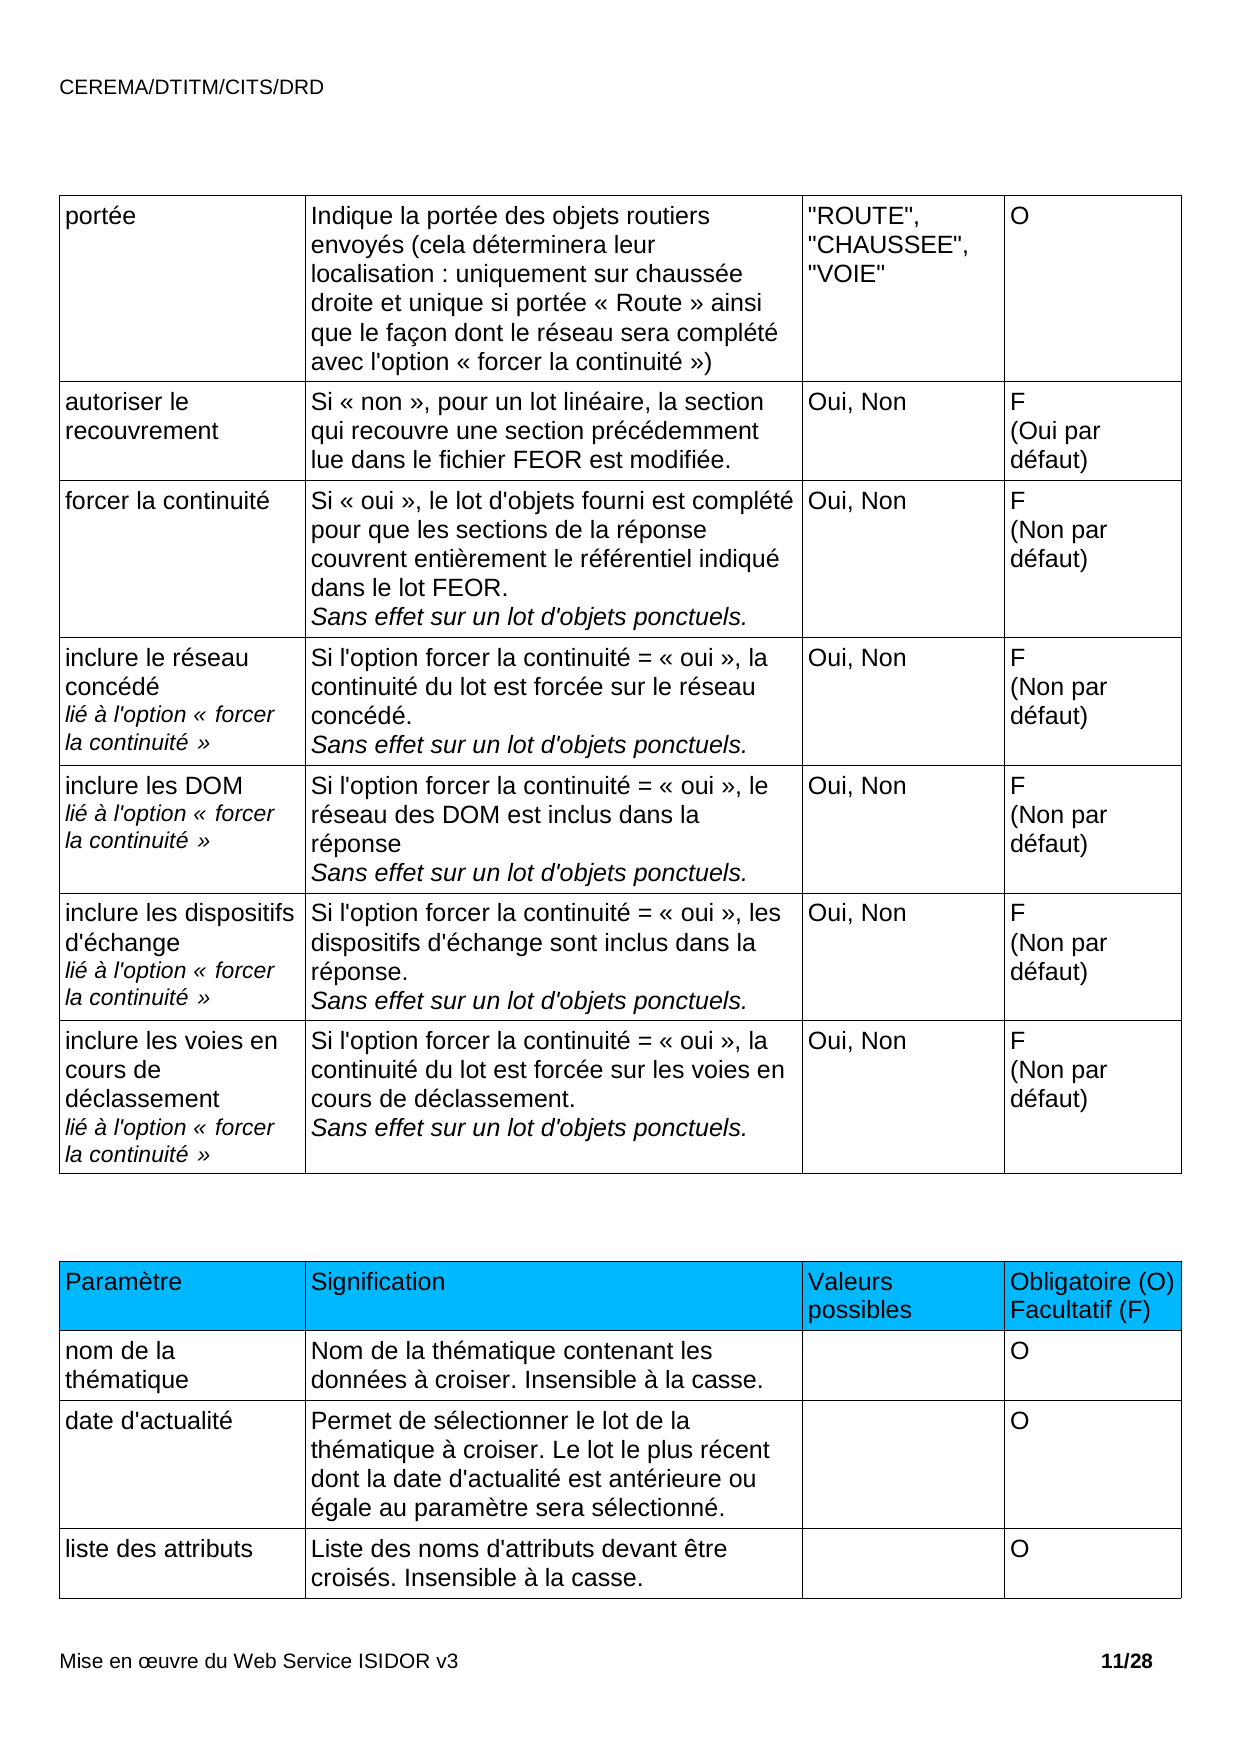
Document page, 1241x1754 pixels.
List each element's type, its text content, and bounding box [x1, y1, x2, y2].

table_cell F (Non par défaut) [1005, 481, 1181, 637]
table_cell Oui, Non [803, 638, 1004, 765]
table_cell O [1005, 1401, 1181, 1528]
table_cell date d'actualité [60, 1401, 305, 1528]
table_cell [803, 1529, 1004, 1597]
table_cell Si « oui », le lot d'objets fourni est complété pour que les sections de la réponse couvrent entièrement le référentiel indiqué dans le lot FEOR. Sans effet sur un lot d'objets ponctuels. [306, 481, 802, 637]
table_cell inclure le réseau concédé lié à l'option « forcer la continuité » [60, 638, 305, 765]
table_cell F (Oui par défaut) [1005, 382, 1181, 480]
table_cell nom de la thématique [60, 1331, 305, 1400]
table_cell F (Non par défaut) [1005, 1021, 1181, 1173]
table_cell liste des attributs [60, 1529, 305, 1597]
table_cell O [1005, 1331, 1181, 1400]
table_header Paramètre [60, 1262, 305, 1330]
table_cell [803, 1401, 1004, 1528]
table_header Valeurs possibles [803, 1262, 1004, 1330]
table_cell Si l'option forcer la continuité = « oui », la continuité du lot est forcée sur le réseau concédé. Sans effet sur un lot d'objets ponctuels. [306, 638, 802, 765]
table_cell Si l'option forcer la continuité = « oui », les dispositifs d'échange sont inclus dans la réponse. Sans effet sur un lot d'objets ponctuels. [306, 894, 802, 1020]
table_cell "ROUTE", "CHAUSSEE", "VOIE" [803, 196, 1004, 381]
table_cell Si l'option forcer la continuité = « oui », la continuité du lot est forcée sur les voies en cours de déclassement. Sans effet sur un lot d'objets ponctuels. [306, 1021, 802, 1173]
table_cell F (Non par défaut) [1005, 894, 1181, 1020]
table_cell Si l'option forcer la continuité = « oui », le réseau des DOM est inclus dans la réponse Sans effet sur un lot d'objets ponctuels. [306, 766, 802, 892]
table_cell F (Non par défaut) [1005, 766, 1181, 892]
table_cell [803, 1331, 1004, 1400]
table_cell inclure les DOM lié à l'option « forcer la continuité » [60, 766, 305, 892]
table_cell Liste des noms d'attributs devant être croisés. Insensible à la casse. [306, 1529, 802, 1597]
table_cell portée [60, 196, 305, 381]
table_cell Oui, Non [803, 382, 1004, 480]
table_cell Oui, Non [803, 1021, 1004, 1173]
table_cell inclure les dispositifs d'échange lié à l'option « forcer la continuité » [60, 894, 305, 1020]
table_cell Nom de la thématique contenant les données à croiser. Insensible à la casse. [306, 1331, 802, 1400]
table_cell Permet de sélectionner le lot de la thématique à croiser. Le lot le plus récent dont la date d'actualité est antérieure ou égale au paramètre sera sélectionné. [306, 1401, 802, 1528]
table_cell O [1005, 196, 1181, 381]
table_cell F (Non par défaut) [1005, 638, 1181, 765]
table_cell forcer la continuité [60, 481, 305, 637]
table_cell autoriser le recouvrement [60, 382, 305, 480]
table_cell O [1005, 1529, 1181, 1597]
table_cell inclure les voies en cours de déclassement lié à l'option « forcer la continuité » [60, 1021, 305, 1173]
table_cell Si « non », pour un lot linéaire, la section qui recouvre une section précédemment lue dans le fichier FEOR est modifiée. [306, 382, 802, 480]
table_cell Oui, Non [803, 766, 1004, 892]
table_cell Indique la portée des objets routiers envoyés (cela déterminera leur localisation : uniquement sur chaussée droite et unique si portée « Route » ainsi que le façon dont le réseau sera complété avec l'option « forcer la continuité ») [306, 196, 802, 381]
table_cell Oui, Non [803, 481, 1004, 637]
table_cell Oui, Non [803, 894, 1004, 1020]
table_header Signification [306, 1262, 802, 1330]
table_header Obligatoire (O) Facultatif (F) [1005, 1262, 1181, 1330]
